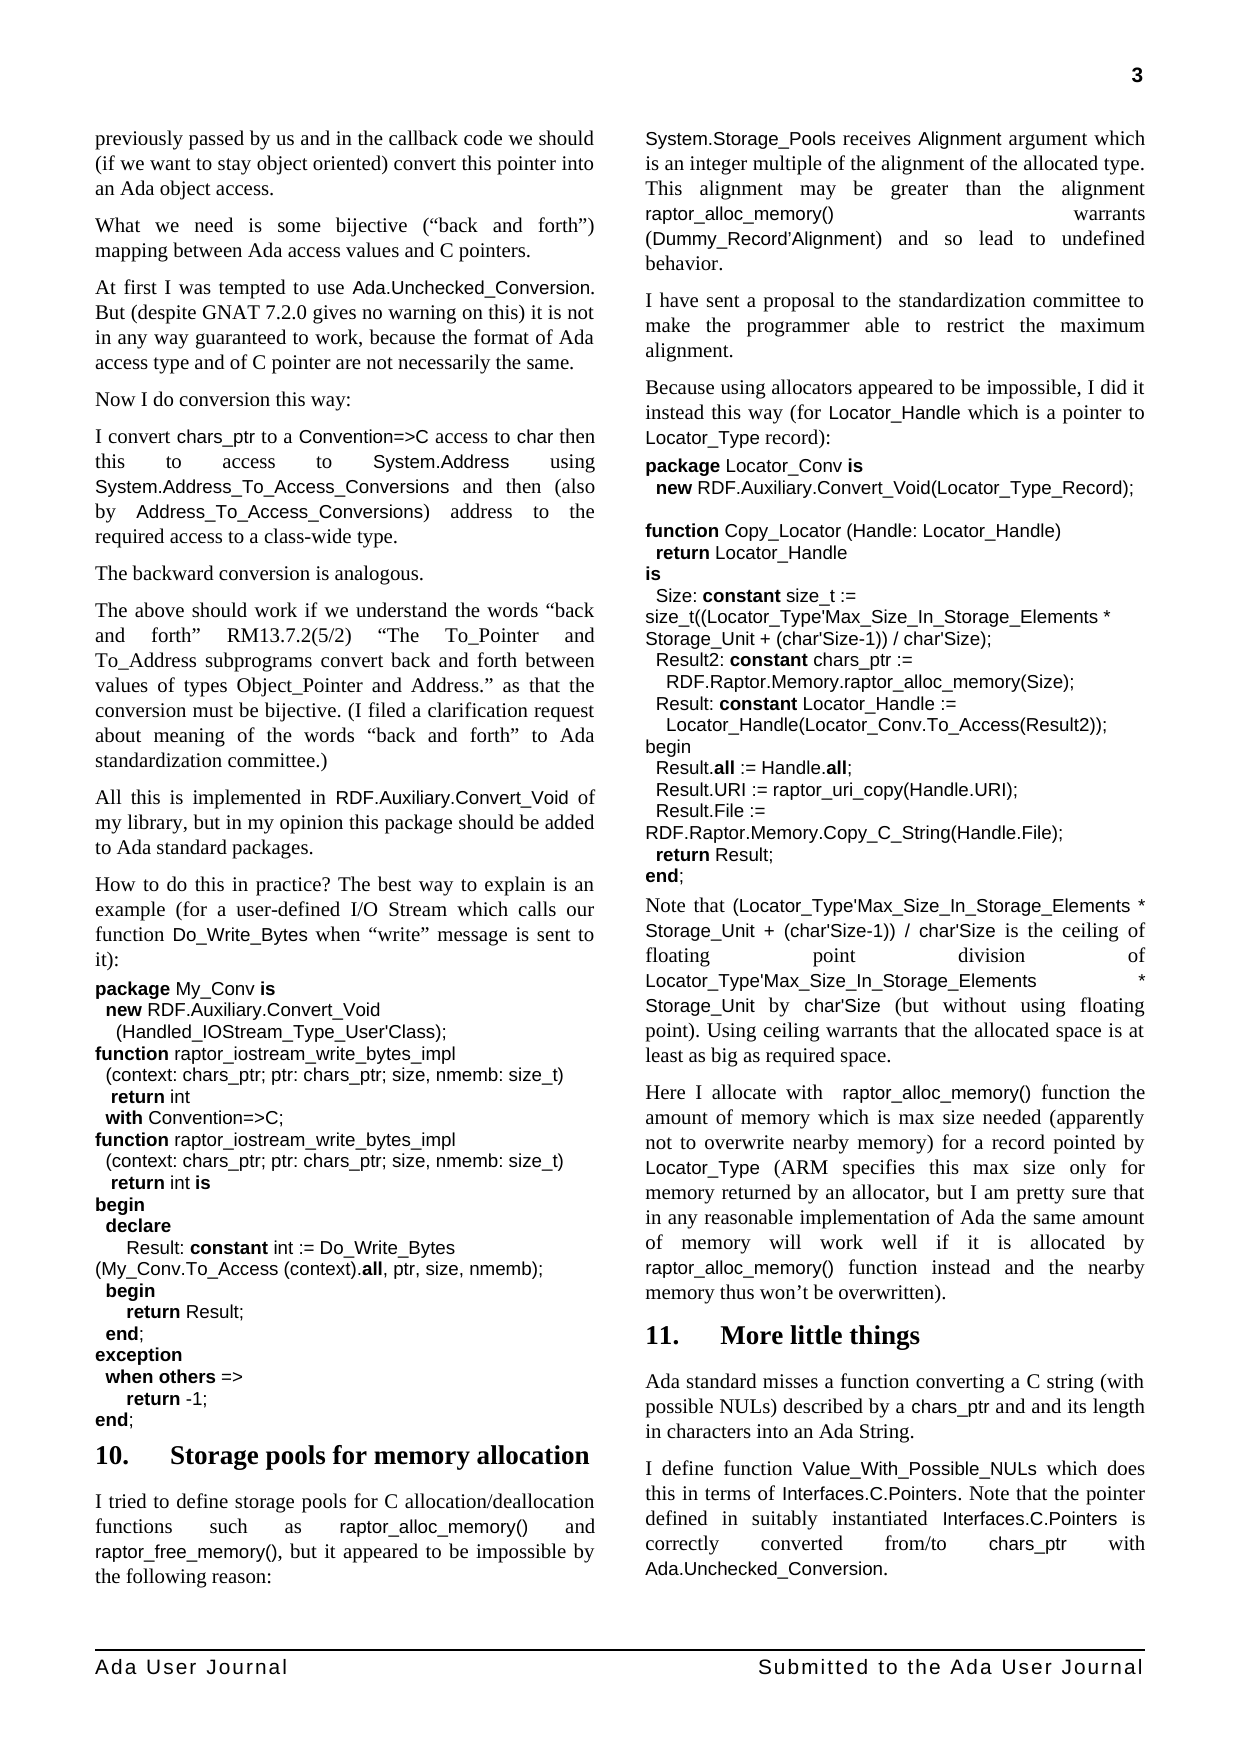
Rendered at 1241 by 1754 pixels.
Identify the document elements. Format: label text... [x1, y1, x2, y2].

text return int is [95, 1172, 595, 1193]
text is [645, 563, 1145, 584]
text (Handled_IOStream_Type_User'Class); [95, 1021, 595, 1042]
text I tried to define storage pools for C allocation/deallocation functions such as raptor_alloc_memory() and raptor_free_memory(), but it appeared to be impossible by the following reason: [95, 1489, 595, 1589]
text return -1; [95, 1387, 595, 1409]
text end; [95, 1409, 595, 1431]
text begin [95, 1193, 595, 1215]
text Result.File := RDF.Raptor.Memory.Copy_C_String(Handle.File); [645, 800, 1145, 843]
text previously passed by us and in the callback code we should (if we want to stay object oriented) convert this pointer into an Ada object access. [95, 125, 595, 200]
text return Result; [95, 1301, 595, 1323]
subtitle Storage pools for memory allocation [95, 1443, 595, 1470]
text System.Storage_Pools receives Alignment argument which is an integer multiple of the alignment of the allocated type. This alignment may be greater than the alignment raptor_alloc_memory() warrants (Dummy_Record’Alignment) and so lead to undefined behavior. [645, 125, 1145, 275]
text What we need is some bijective (“back and forth”) mapping between Ada access values and C pointers. [95, 212, 595, 262]
text function Copy_Locator (Handle: Locator_Handle) [645, 520, 1145, 541]
text (context: chars_ptr; ptr: chars_ptr; size, nmemb: size_t) [95, 1150, 595, 1172]
text end; [645, 865, 1145, 886]
text Size: constant size_t := size_t((Locator_Type'Max_Size_In_Storage_Elements * Storage_Unit + (char'Size-1)) / char'Size); [645, 584, 1145, 649]
text Now I do conversion this way: [95, 386, 595, 411]
text I have sent a proposal to the standardization committee to make the programmer able to restrict the maximum alignment. [645, 287, 1145, 362]
text Because using allocators appeared to be impossible, I did it instead this way (for Locator_Handle which is a pointer to Locator_Type record): [645, 374, 1145, 449]
text declare [95, 1215, 595, 1236]
text package Locator_Conv is [645, 455, 1145, 477]
text end; [95, 1323, 595, 1344]
text begin [95, 1279, 595, 1301]
text when others => [95, 1366, 595, 1387]
text Result.URI := raptor_uri_copy(Handle.URI); [645, 779, 1145, 800]
text return int [95, 1086, 595, 1107]
text Ada standard misses a function converting a C string (with possible NULs) described by a chars_ptr and and its length in characters into an Ada String. [645, 1369, 1145, 1444]
text Result.all := Handle.all; [645, 757, 1145, 779]
text exception [95, 1344, 595, 1366]
text new RDF.Auxiliary.Convert_Void(Locator_Type_Record); [645, 477, 1145, 498]
text return Locator_Handle [645, 541, 1145, 563]
text RDF.Raptor.Memory.raptor_alloc_memory(Size); [645, 671, 1145, 692]
text Result: constant int := Do_Write_Bytes (My_Conv.To_Access (context).all, ptr, size, nmemb); [95, 1236, 595, 1279]
text I convert chars_ptr to a Convention=>C access to char then this to access to System.Address using System.Address_To_Access_Conversions and then (also by Address_To_Access_Conversions) address to the required access to a class-wide type. [95, 423, 595, 548]
text with Convention=>C; function raptor_iostream_write_bytes_impl [95, 1107, 595, 1150]
text (context: chars_ptr; ptr: chars_ptr; size, nmemb: size_t) [95, 1064, 595, 1086]
text How to do this in practice? The best way to explain is an example (for a user-defined I/O Stream which calls our function Do_Write_Bytes when “write” message is sent to it): [95, 872, 595, 972]
text Result2: constant chars_ptr := [645, 649, 1145, 671]
text Result: constant Locator_Handle := [645, 692, 1145, 714]
text Here I allocate with raptor_alloc_memory() function the amount of memory which is max size needed (apparently not to overwrite nearby memory) for a record pointed by Locator_Type (ARM specifies this max size only for memory returned by an allocator, but I am pretty sure that in any reasonable implementation of Ada the same amount of memory will work well if it is allocated by raptor_alloc_memory() function instead and the nearby memory thus won’t be overwritten). [645, 1079, 1145, 1304]
text Note that (Locator_Type'Max_Size_In_Storage_Elements * Storage_Unit + (char'Size-1)) / char'Size is the ceiling of floating point division of Locator_Type'Max_Size_In_Storage_Elements * Storage_Unit by char'Size (but without using floating point). Using ceiling warrants that the allocated space is at least as big as required space. [645, 892, 1145, 1067]
text I define function Value_With_Possible_NULs which does this in terms of Interfaces.C.Pointers. Note that the pointer defined in suitably instantiated Interfaces.C.Pointers is correctly converted from/to chars_ptr with Ada.Unchecked_Conversion. [645, 1456, 1145, 1581]
text The backward conversion is analogous. [95, 560, 595, 585]
text return Result; [645, 843, 1145, 865]
text All this is implemented in RDF.Auxiliary.Convert_Void of my library, but in my opinion this package should be added to Ada standard packages. [95, 784, 595, 859]
text Locator_Handle(Locator_Conv.To_Access(Result2)); [645, 714, 1145, 736]
text The above should work if we understand the words “back and forth” RM13.7.2(5/2) “The To_Pointer and To_Address subprograms convert back and forth between values of types Object_Pointer and Address.” as that the conversion must be bijective. (I filed a clarification request about meaning of the words “back and forth” to Ada standardization committee.) [95, 597, 595, 772]
text At first I was tempted to use Ada.Unchecked_Conversion. But (despite GNAT 7.2.0 gives no warning on this) it is not in any way guaranteed to work, because the format of Ada access type and of C pointer are not necessarily the same. [95, 274, 595, 374]
text begin [645, 736, 1145, 757]
text function raptor_iostream_write_bytes_impl [95, 1042, 595, 1064]
text new RDF.Auxiliary.Convert_Void [95, 999, 595, 1021]
text package My_Conv is [95, 978, 595, 999]
subtitle More little things [645, 1323, 1145, 1350]
